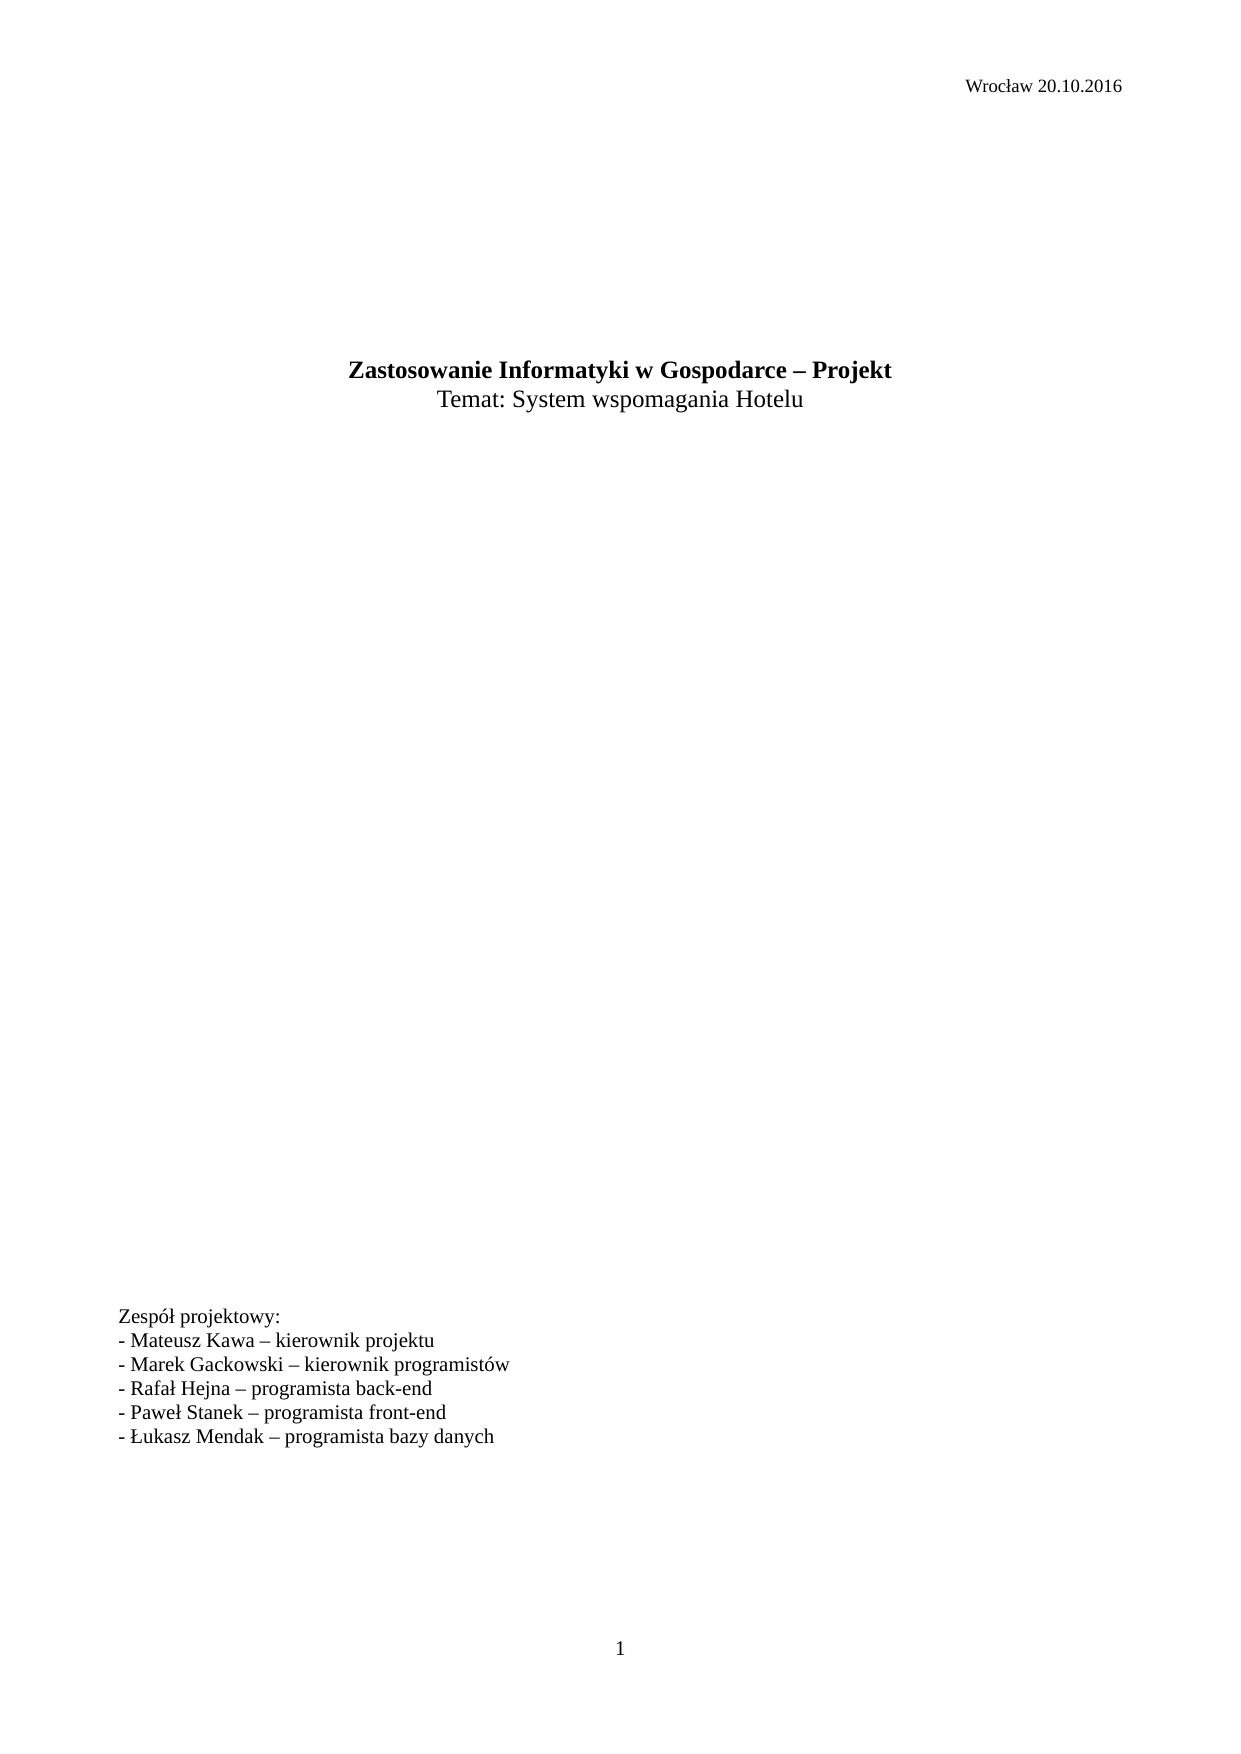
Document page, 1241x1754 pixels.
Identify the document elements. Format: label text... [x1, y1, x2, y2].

text - Rafał Hejna – programista back-end [118, 1376, 1122, 1400]
text - Mateusz Kawa – kierownik projektu [118, 1328, 1122, 1352]
text Zastosowanie Informatyki w Gospodarce – Projekt [118, 355, 1122, 384]
text - Łukasz Mendak – programista bazy danych [118, 1424, 1122, 1448]
text Wrocław 20.10.2016 [118, 75, 1122, 97]
text Temat: System wspomagania Hotelu [118, 384, 1122, 413]
text Zespół projektowy: [118, 1304, 1122, 1328]
text - Paweł Stanek – programista front-end [118, 1400, 1122, 1424]
text - Marek Gackowski – kierownik programistów [118, 1352, 1122, 1376]
